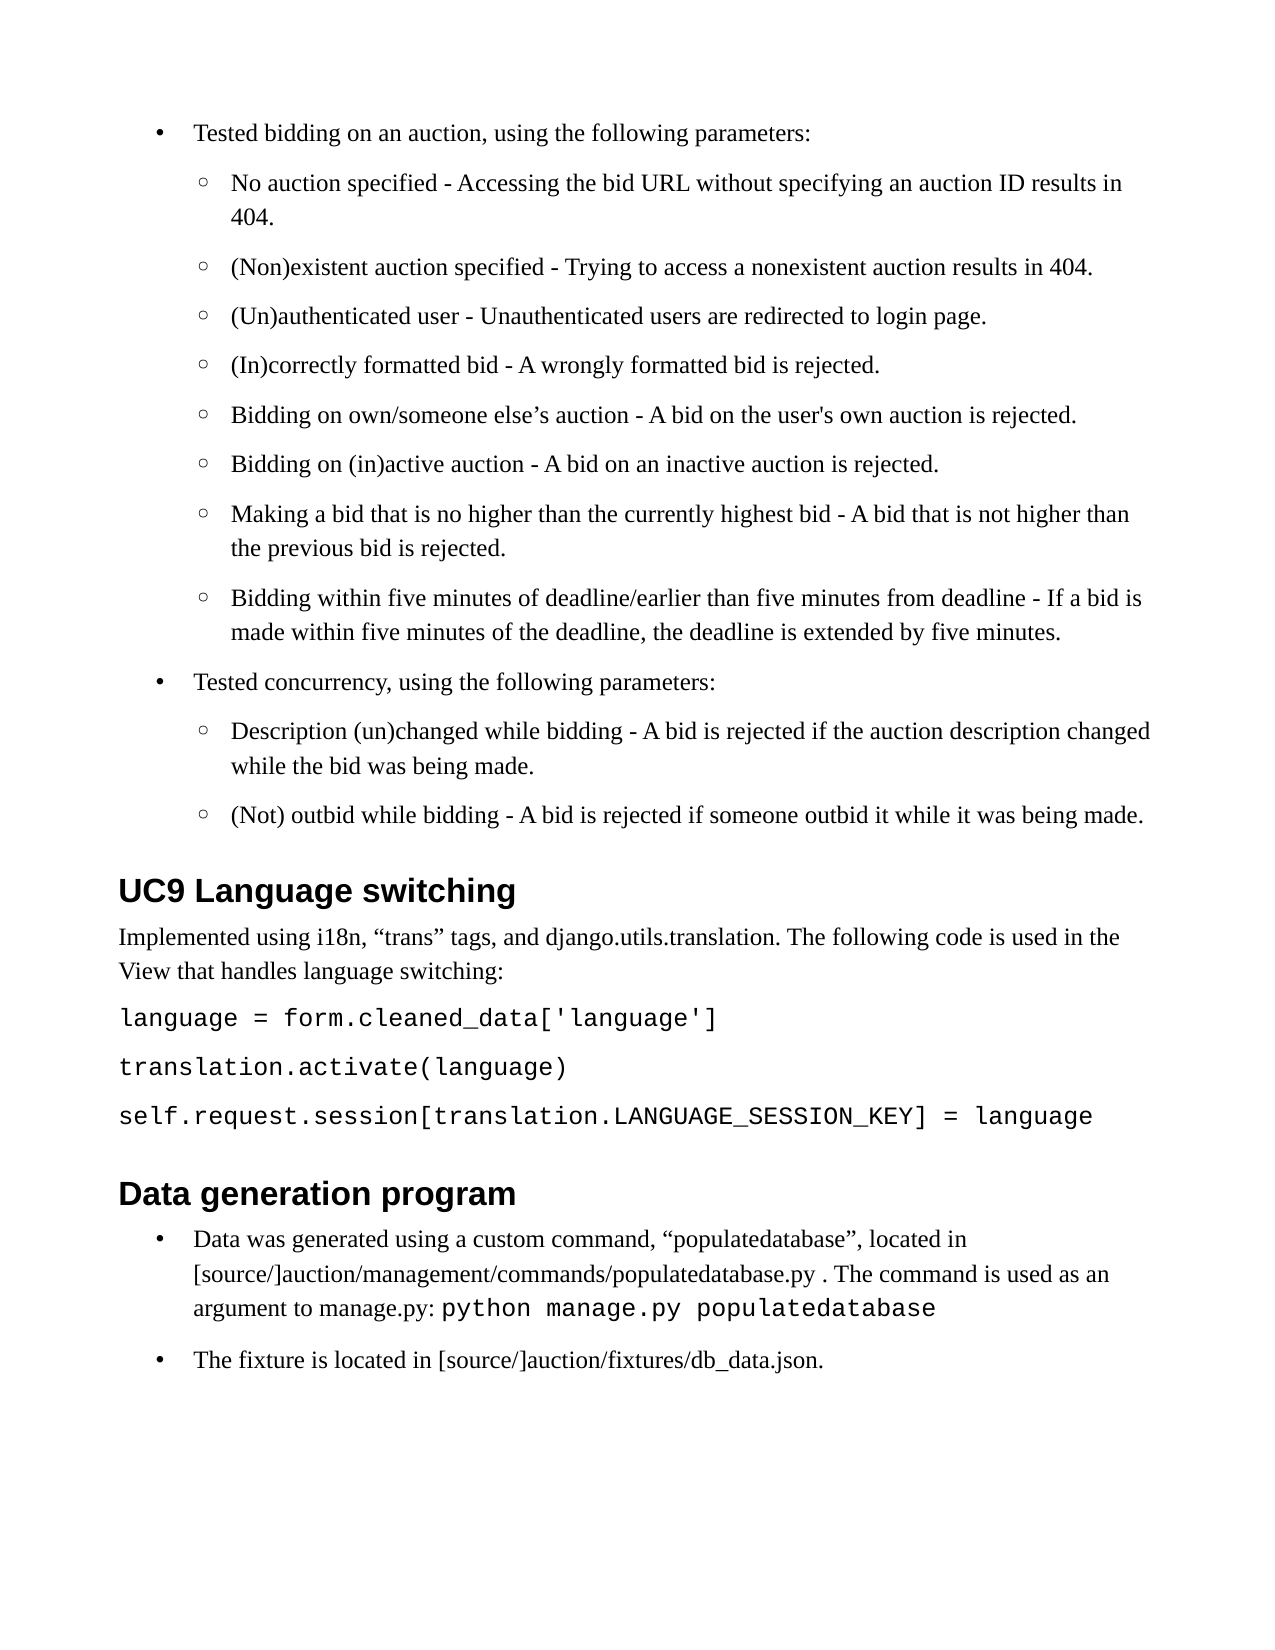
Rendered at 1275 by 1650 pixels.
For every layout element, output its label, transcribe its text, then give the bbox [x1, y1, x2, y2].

text translation.activate(language) [118, 1055, 1157, 1083]
list Bidding within five minutes of deadline/earlier than five minutes from deadline - If a bid is made within five minutes of the deadline, the deadline is extended by five minutes. [193, 583, 1157, 646]
list Tested bidding on an auction, using the following parameters: [156, 118, 1157, 147]
text self.request.session[translation.LANGUAGE_SESSION_KEY] = language [118, 1104, 1157, 1132]
subtitle UC9 Language switching [118, 871, 1157, 909]
list Bidding on (in)active auction - A bid on an inactive auction is rejected. [193, 449, 1157, 478]
list Description (un)changed while bidding - A bid is rejected if the auction description changed while the bid was being made. [193, 716, 1157, 779]
list The fixture is located in [source/]auction/fixtures/db_data.json. [156, 1346, 1157, 1374]
list (Non)existent auction specified - Trying to access a nonexistent auction results in 404. [193, 252, 1157, 280]
list No auction specified - Accessing the bid URL without specifying an auction ID results in 404. [193, 168, 1157, 231]
list Bidding on own/someone else’s auction - A bid on the user's own auction is rejected. [193, 400, 1157, 429]
list Making a bid that is no higher than the currently highest bid - A bid that is not higher than the previous bid is rejected. [193, 499, 1157, 562]
list (Un)authenticated user - Unauthenticated users are redirected to login page. [193, 301, 1157, 330]
list Tested concurrency, using the following parameters: [156, 667, 1157, 696]
list (Not) outbid while bidding - A bid is rejected if someone outbid it while it was being made. [193, 800, 1157, 829]
list (In)correctly formatted bid - A wrongly formatted bid is rejected. [193, 351, 1157, 379]
text language = form.cleaned_data['language'] [118, 1006, 1157, 1034]
text Implemented using i18n, “trans” tags, and django.utils.translation. The following code is used in the View that handles language switching: [118, 922, 1157, 985]
list Data was generated using a custom command, “populatedatabase”, located in [source/]auction/management/commands/populatedatabase.py . The command is used as an argument to manage.py: python manage.py populatedatabase [156, 1224, 1157, 1324]
subtitle Data generation program [118, 1173, 1157, 1212]
